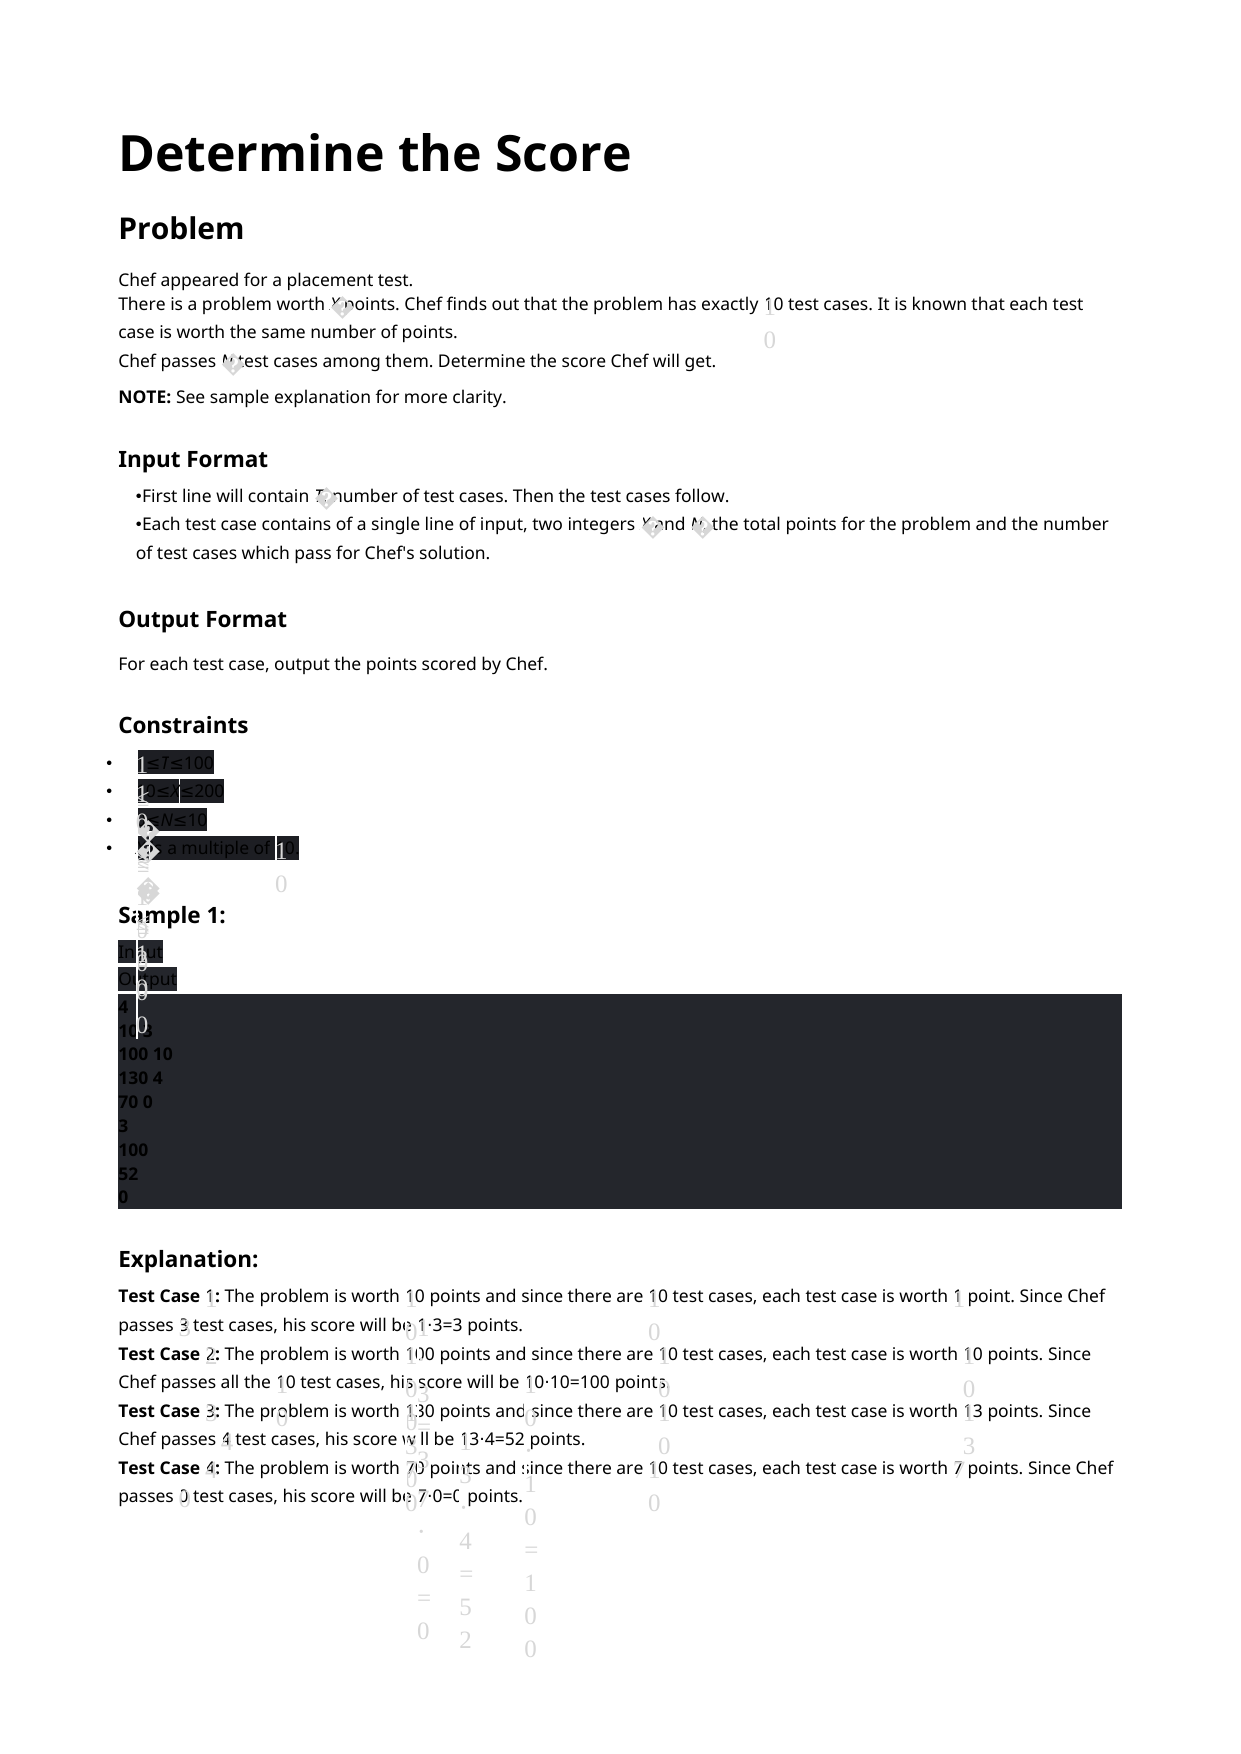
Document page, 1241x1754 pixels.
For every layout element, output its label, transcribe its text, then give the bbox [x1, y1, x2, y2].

text 100 [118, 1137, 1122, 1161]
list First line will contain T, number of test cases. Then the test cases follow. [136, 483, 314, 507]
subtitle Determine the Score [118, 118, 1122, 186]
text Test Case 3: The problem is worth 130 points and since there are 10 test cases, each test case is worth 13 points. Since Chef passes 4 test cases, his score will be 13⋅4=52 points. [965, 1398, 1122, 1451]
list 1≤T≤100 [138, 750, 1122, 774]
list Each test case contains of a single line of input, two integers X and N, the total points for the problem and the number of test cases which pass for Chef's solution. [136, 512, 1122, 564]
text 70 0 [118, 1090, 1122, 1114]
text 10 3 [118, 1018, 1122, 1042]
text Input [138, 939, 1122, 963]
text 100 10 [118, 1042, 1122, 1066]
text Test Case 1: The problem is worth 10 points and since there are 10 test cases, each test case is worth 1 point. Since Chef passes 3 test cases, his score will be 1⋅3=3 points. [118, 1284, 405, 1336]
subtitle Constraints [118, 705, 1122, 740]
text Input [118, 939, 136, 963]
text Test Case 2: The problem is worth 100 points and since there are 10 test cases, each test case is worth 10 points. Since Chef passes all the 10 test cases, his score will be 10⋅10=100 points. [660, 1341, 963, 1393]
text 0 [118, 1185, 1122, 1209]
text Chef passes N test cases among them. Determine the score Chef will get. [223, 349, 1122, 373]
text There is a problem worth X points. Chef finds out that the problem has exactly 10 test cases. It is known that each test case is worth the same number of points. [118, 292, 763, 344]
text Test Case 4: The problem is worth 70 points and since there are 10 test cases, each test case is worth 7 points. Since Chef passes 0 test cases, his score will be 7⋅0=0 points. [650, 1455, 1122, 1508]
subtitle Input Format [118, 438, 1122, 473]
list 10≤X≤200 [138, 779, 1122, 803]
text For each test case, output the points scored by Chef. [118, 644, 1122, 675]
text Chef appeared for a placement test. [118, 260, 1122, 292]
text Test Case 3: The problem is worth 130 points and since there are 10 test cases, each test case is worth 13 points. Since Chef passes 4 test cases, his score will be 13⋅4=52 points. [118, 1398, 405, 1451]
text NOTE: See sample explanation for more clarity. [118, 377, 1122, 408]
subtitle Problem [118, 207, 1122, 248]
subtitle Sample 1: [118, 894, 136, 929]
text 4 [118, 994, 136, 1018]
subtitle Sample 1: [138, 894, 1122, 929]
list X is a multiple of 10. [277, 836, 1122, 860]
list First line will contain T, number of test cases. Then the test cases follow. [316, 483, 1122, 507]
text [138, 994, 1122, 1018]
list X is a multiple of 10. [149, 836, 275, 860]
text Test Case 2: The problem is worth 100 points and since there are 10 test cases, each test case is worth 10 points. Since Chef passes all the 10 test cases, his score will be 10⋅10=100 points. [118, 1341, 405, 1393]
text 52 [118, 1161, 1122, 1185]
text Chef passes N test cases among them. Determine the score Chef will get. [118, 349, 221, 373]
subtitle Output Format [118, 599, 1122, 634]
text 130 4 [118, 1066, 1122, 1090]
text There is a problem worth X points. Chef finds out that the problem has exactly 10 test cases. It is known that each test case is worth the same number of points. [766, 292, 1122, 344]
text Test Case 1: The problem is worth 10 points and since there are 10 test cases, each test case is worth 1 point. Since Chef passes 3 test cases, his score will be 1⋅3=3 points. [650, 1284, 1122, 1336]
text Test Case 3: The problem is worth 130 points and since there are 10 test cases, each test case is worth 13 points. Since Chef passes 4 test cases, his score will be 13⋅4=52 points. [527, 1398, 658, 1451]
text Output [138, 967, 1122, 991]
text Test Case 3: The problem is worth 130 points and since there are 10 test cases, each test case is worth 13 points. Since Chef passes 4 test cases, his score will be 13⋅4=52 points. [419, 1398, 524, 1451]
list 0≤N≤10 [138, 807, 1122, 831]
text Test Case 3: The problem is worth 130 points and since there are 10 test cases, each test case is worth 13 points. Since Chef passes 4 test cases, his score will be 13⋅4=52 points. [660, 1398, 963, 1451]
text Test Case 2: The problem is worth 100 points and since there are 10 test cases, each test case is worth 10 points. Since Chef passes all the 10 test cases, his score will be 10⋅10=100 points. [419, 1341, 658, 1393]
text Test Case 2: The problem is worth 100 points and since there are 10 test cases, each test case is worth 10 points. Since Chef passes all the 10 test cases, his score will be 10⋅10=100 points. [965, 1341, 1122, 1393]
text 3 [118, 1114, 1122, 1137]
text Test Case 1: The problem is worth 10 points and since there are 10 test cases, each test case is worth 1 point. Since Chef passes 3 test cases, his score will be 1⋅3=3 points. [407, 1284, 648, 1336]
subtitle Explanation: [118, 1239, 1122, 1274]
text Test Case 4: The problem is worth 70 points and since there are 10 test cases, each test case is worth 7 points. Since Chef passes 0 test cases, his score will be 7⋅0=0 points. [118, 1455, 405, 1508]
text Test Case 4: The problem is worth 70 points and since there are 10 test cases, each test case is worth 7 points. Since Chef passes 0 test cases, his score will be 7⋅0=0 points. [527, 1455, 648, 1508]
text Output [118, 967, 136, 991]
